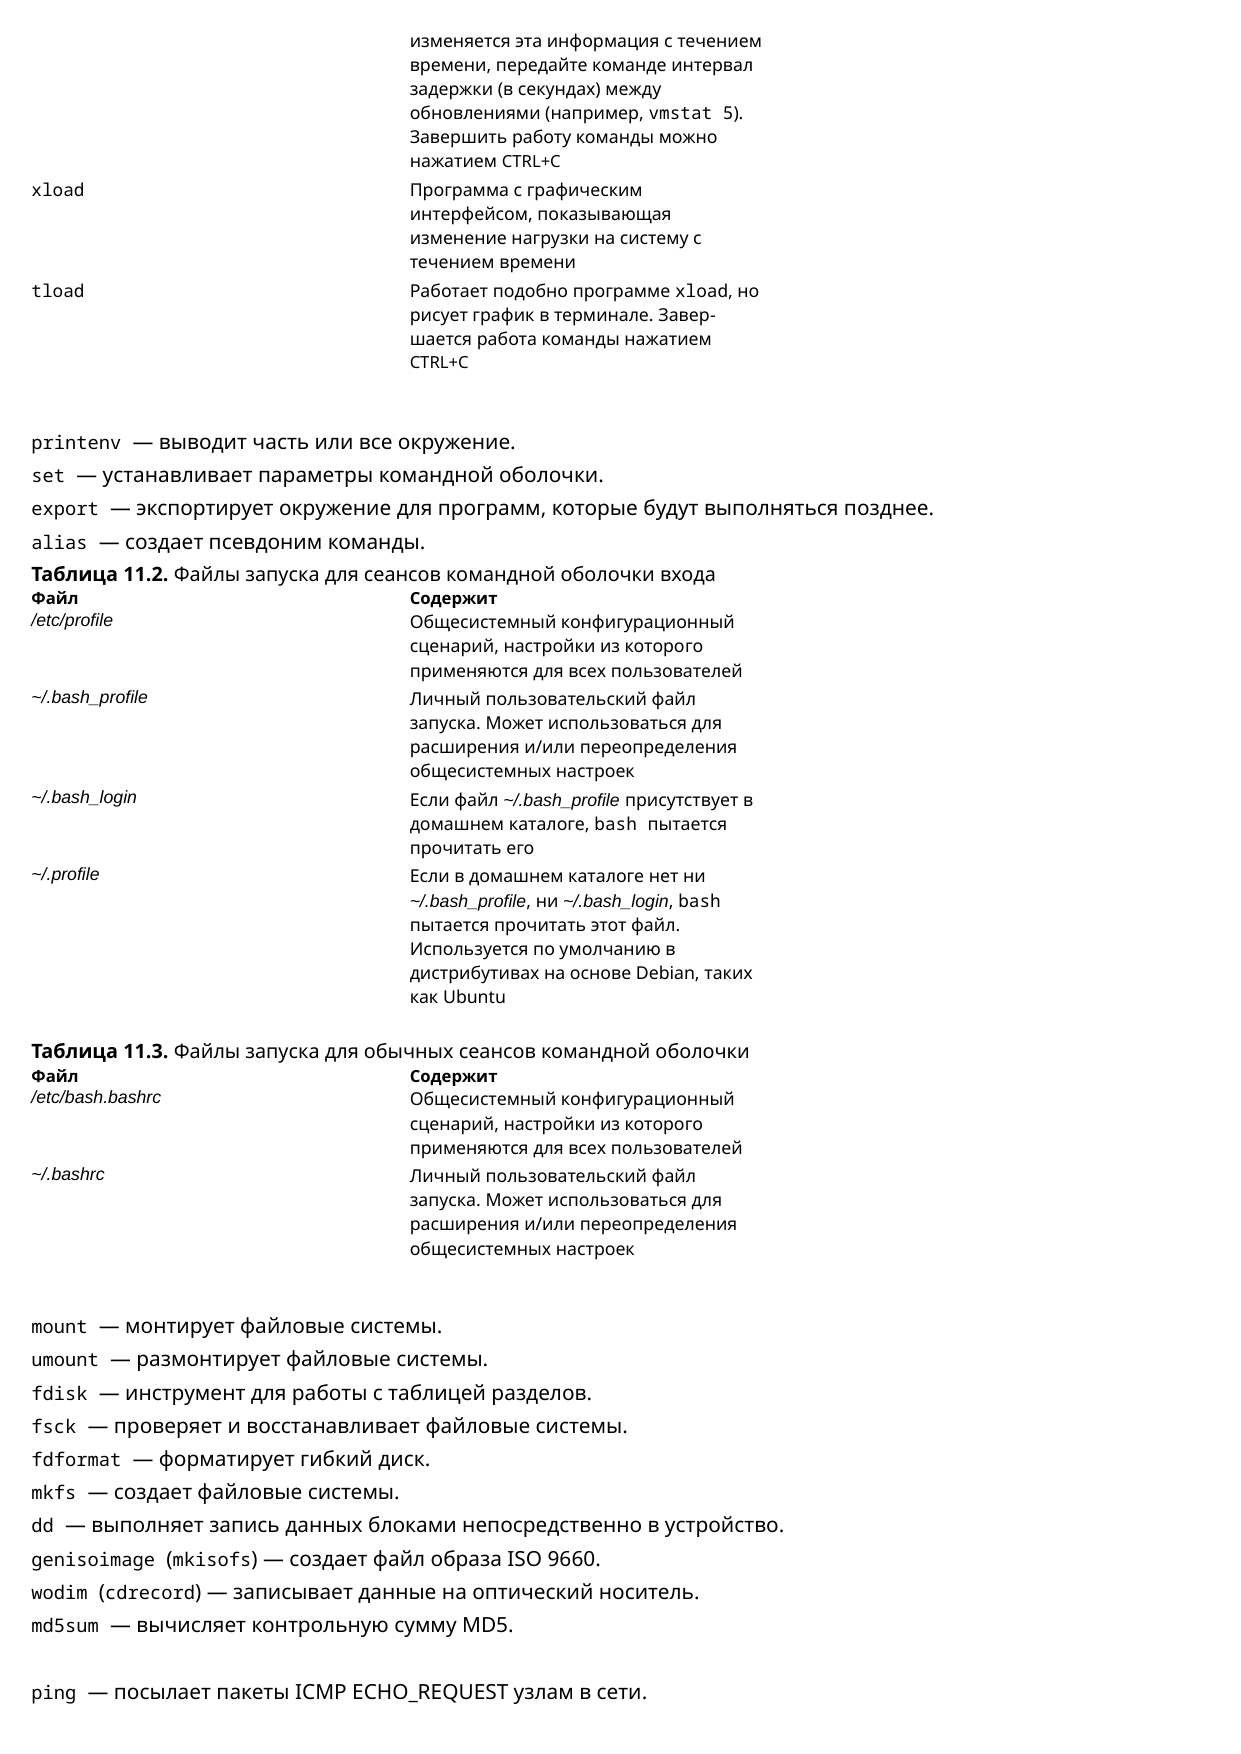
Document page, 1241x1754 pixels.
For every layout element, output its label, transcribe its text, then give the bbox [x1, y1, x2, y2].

text wodim (cdrecord) — записывает данные на оптический носитель. [31, 1577, 1210, 1606]
table_cell ~/.profile [20, 864, 398, 1013]
table_header Содержит [398, 1064, 776, 1087]
table_cell xload [20, 177, 398, 278]
table_cell ~/.bash_login [20, 787, 398, 864]
text genisoimage (mkisofs) — создает файл образа ISO 9660. [31, 1544, 1210, 1572]
table_cell ~/.bashrc [20, 1164, 398, 1264]
table_cell изменяется эта информация с течением времени, передайте команде интервал задержки (в секундах) между обновлениями (например, vmstat 5). Завершить работу команды можно нажатием CTRL+C [398, 28, 776, 177]
text mount — монтирует файловые системы. [31, 1311, 1210, 1340]
text ping — посылает пакеты ICMP ECHO_REQUEST узлам в сети. [31, 1677, 1210, 1705]
text mkfs — создает файловые системы. [31, 1477, 1210, 1506]
table_header Содержит [398, 587, 776, 610]
table_cell ~/.bash_profile [20, 686, 398, 787]
table_cell Работает подобно программе xload, но рисует график в терминале. Завер­шается работа команды нажатием CTRL+C [398, 278, 776, 404]
table_cell /etc/bash.bashrc [20, 1087, 398, 1163]
text fdisk — инструмент для работы с таблицей разделов. [31, 1378, 1210, 1406]
table_cell Личный пользовательский файл запуска. Может использоваться для расширения и/или переопределения общесистемных настроек [398, 686, 776, 787]
table_cell Общесистемный конфигурационный сценарий, настройки из которо­го применяются для всех пользователей [398, 610, 776, 686]
text md5sum — вычисляет контрольную сумму MD5. [31, 1610, 1210, 1639]
table_header Файл [20, 1064, 398, 1087]
text export — экспортирует окружение для программ, которые будут выполняться позднее. [31, 493, 1210, 522]
table_cell Если в домашнем каталоге нет ни ~/.bash_profile, ни ~/.bash_login, bash пытается прочитать этот файл. Используется по умолчанию в дистрибутивах на основе Debian, таких как Ubuntu [398, 864, 776, 1013]
text alias — создает псевдоним команды. [31, 527, 1210, 555]
text Таблица 11.2. Файлы запуска для сеансов командной оболочки входа [31, 560, 1210, 587]
table_cell Если файл ~/.bash_profile присутствует в домашнем каталоге, bash пытается прочитать его [398, 787, 776, 864]
text dd — выполняет запись данных блоками непосредственно в устройство. [31, 1511, 1210, 1539]
text fsck — проверяет и восстанавливает файловые системы. [31, 1411, 1210, 1439]
text set — устанавливает параметры командной оболочки. [31, 460, 1210, 489]
table_cell Программа с графическим интерфейсом, показывающая изменение нагруз­ки на систему с течением времени [398, 177, 776, 278]
text fdformat — форматирует гибкий диск. [31, 1444, 1210, 1473]
table_header Файл [20, 587, 398, 610]
table_cell Личный пользовательский файл запуска. Может использоваться для расширения и/или переопределения общесистемных настроек [398, 1164, 776, 1264]
table_cell /etc/profile [20, 610, 398, 686]
text umount — размонтирует файловые системы. [31, 1344, 1210, 1373]
text Таблица 11.3. Файлы запуска для обычных сеансов командной оболочки [31, 1037, 1210, 1064]
table_cell tload [20, 278, 398, 404]
table_cell [20, 28, 398, 177]
text printenv — выводит часть или все окружение. [31, 427, 1210, 456]
table_cell Общесистемный конфигурационный сценарий, настройки из которого применяются для всех пользователей [398, 1087, 776, 1163]
